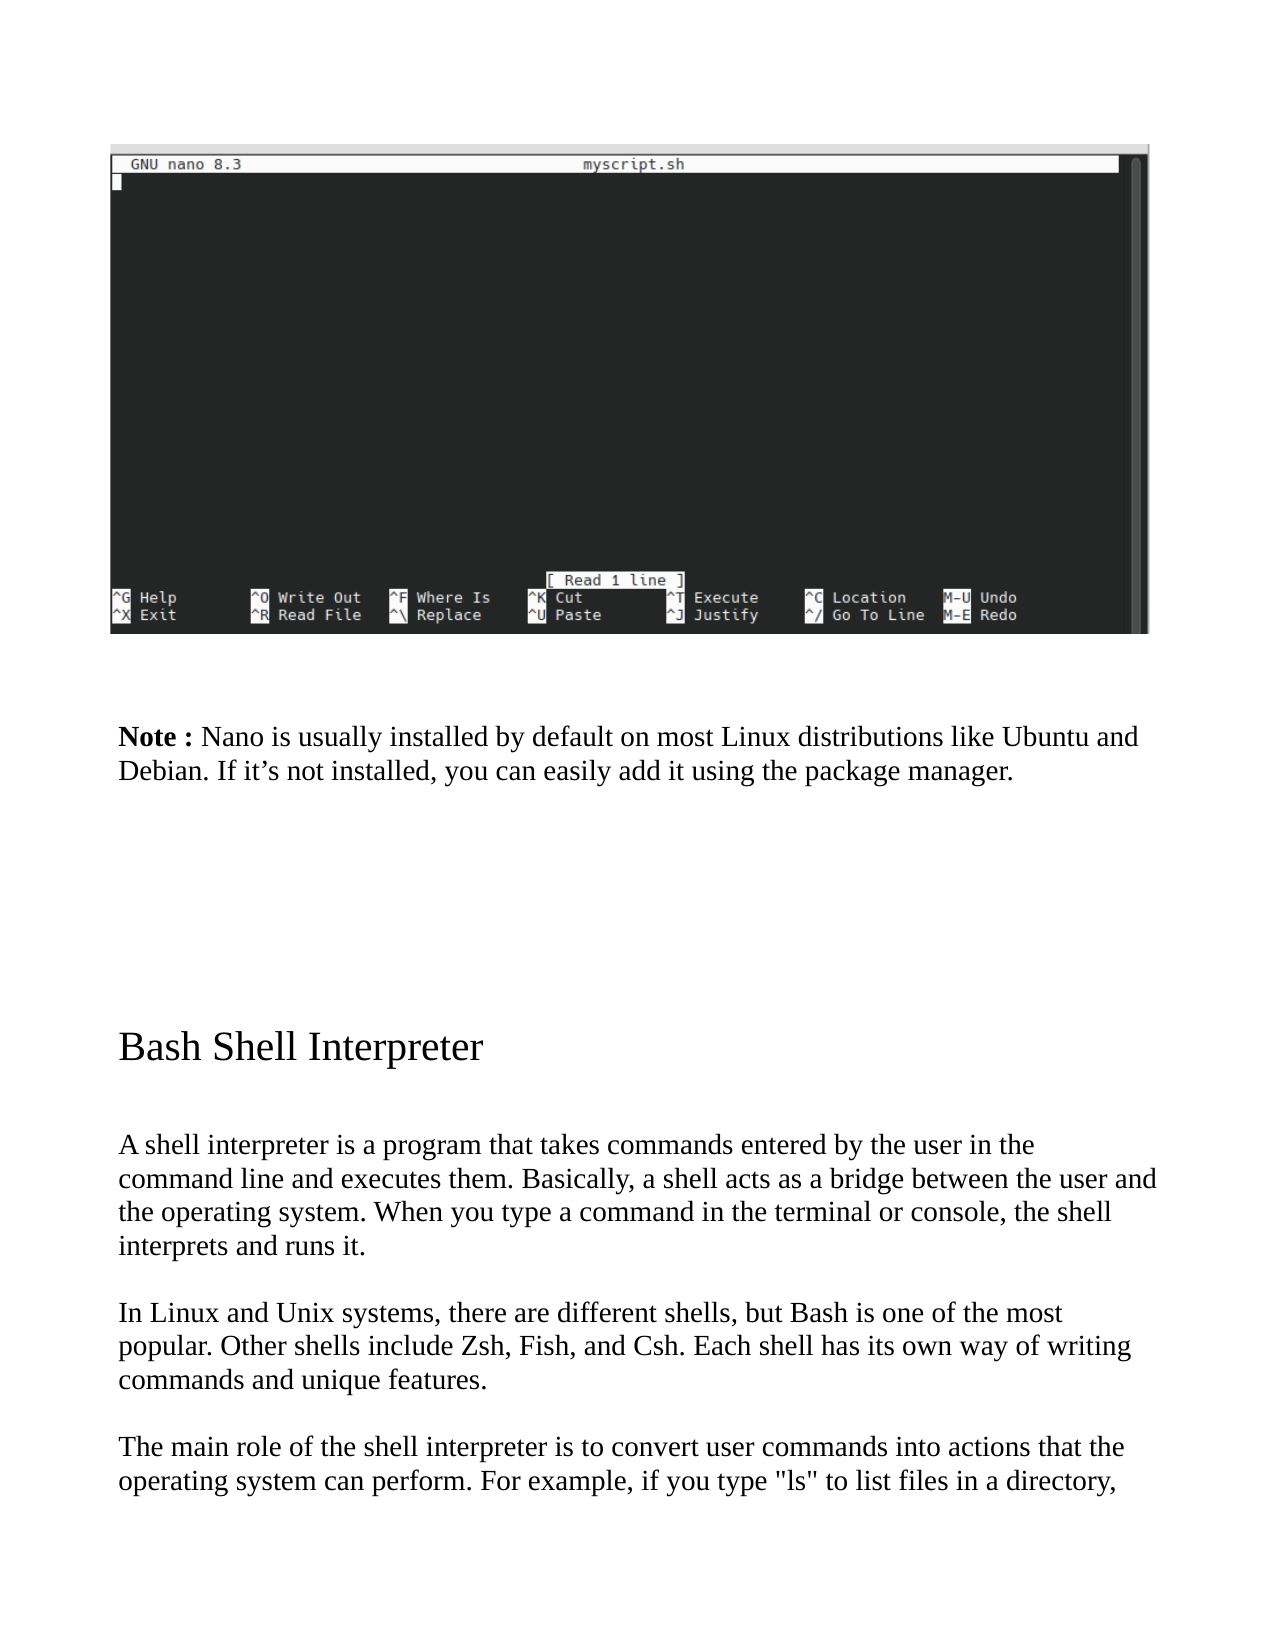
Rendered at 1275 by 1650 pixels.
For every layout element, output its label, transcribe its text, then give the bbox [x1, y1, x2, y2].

text Bash Shell Interpreter [118, 1022, 1157, 1070]
text Note : Nano is usually installed by default on most Linux distributions like Ubuntu and Debian. If it’s not installed, you can easily add it using the package manager. [118, 719, 1157, 786]
picture [110, 144, 1150, 634]
text The main role of the shell interpreter is to convert user commands into actions that the operating system can perform. For example, if you type "ls" to list files in a directory, [118, 1429, 1157, 1496]
text In Linux and Unix systems, there are different shells, but Bash is one of the most popular. Other shells include Zsh, Fish, and Csh. Each shell has its own way of writing commands and unique features. [118, 1295, 1157, 1396]
text A shell interpreter is a program that takes commands entered by the user in the command line and executes them. Basically, a shell acts as a bridge between the user and the operating system. When you type a command in the terminal or console, the shell interprets and runs it. [118, 1127, 1157, 1261]
